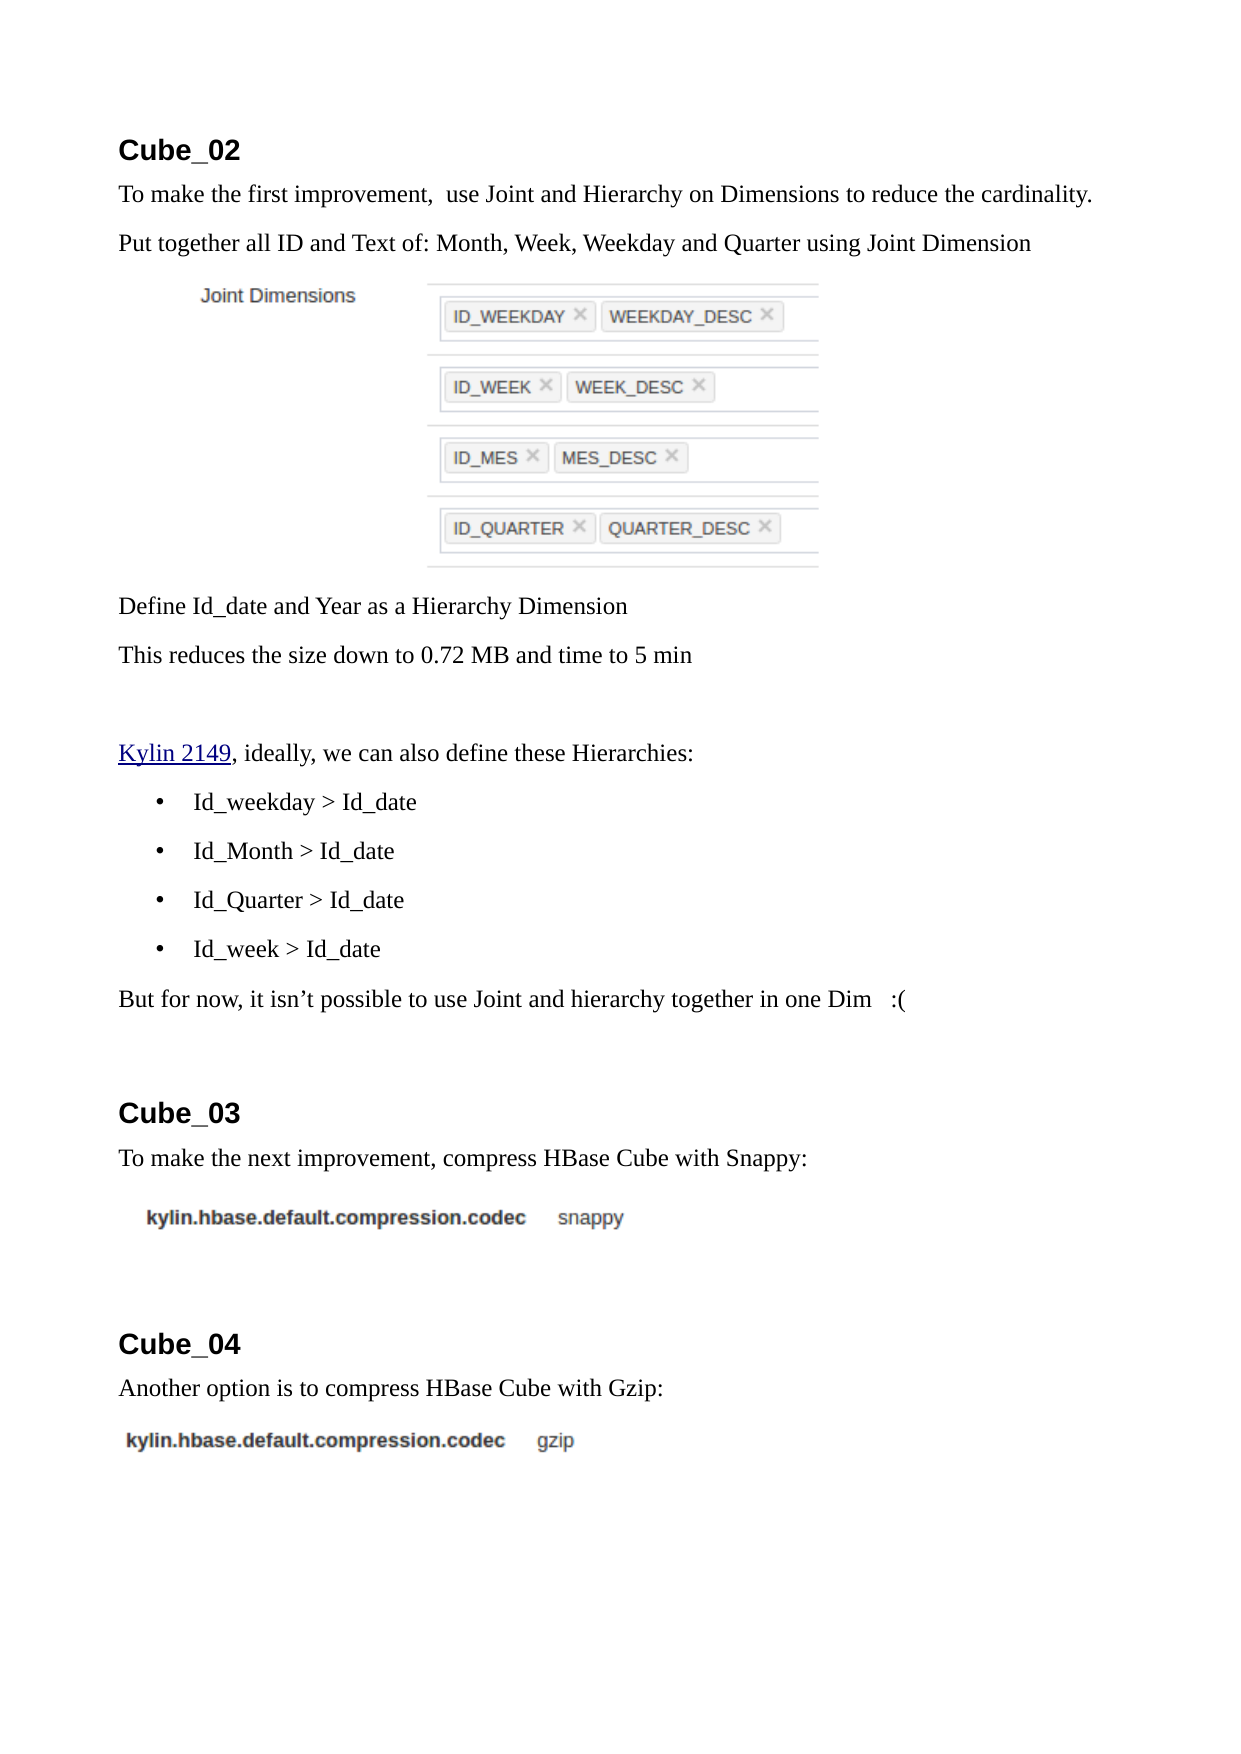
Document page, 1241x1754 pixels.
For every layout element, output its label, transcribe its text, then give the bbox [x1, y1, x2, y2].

text To make the next improvement, compress HBase Cube with Snappy: [118, 1143, 1122, 1171]
text Another option is to compress HBase Cube with Gzip: [118, 1373, 1122, 1402]
text To make the first improvement, use Joint and Hierarchy on Dimensions to reduce the cardinality. [118, 179, 1122, 208]
subtitle Cube_03 [118, 1096, 1122, 1130]
list Id_Quarter > Id_date [156, 886, 1122, 914]
text Kylin 2149, ideally, we can also define these Hierarchies: [118, 738, 1122, 767]
text Define Id_date and Year as a Hierarchy Dimension [118, 591, 1122, 620]
picture [192, 277, 819, 571]
list Id_Month > Id_date [156, 836, 1122, 865]
text This reduces the size down to 0.72 MB and time to 5 min [118, 640, 1122, 669]
picture [118, 1191, 647, 1244]
picture [118, 1422, 587, 1465]
subtitle Cube_02 [118, 133, 1122, 166]
subtitle Cube_04 [118, 1327, 1122, 1361]
text But for now, it isn’t possible to use Joint and hierarchy together in one Dim :( [118, 984, 1122, 1012]
text Put together all ID and Text of: Month, Week, Weekday and Quarter using Joint Dimension [118, 228, 1122, 257]
list Id_week > Id_date [156, 934, 1122, 963]
list Id_weekday > Id_date [156, 787, 1122, 816]
